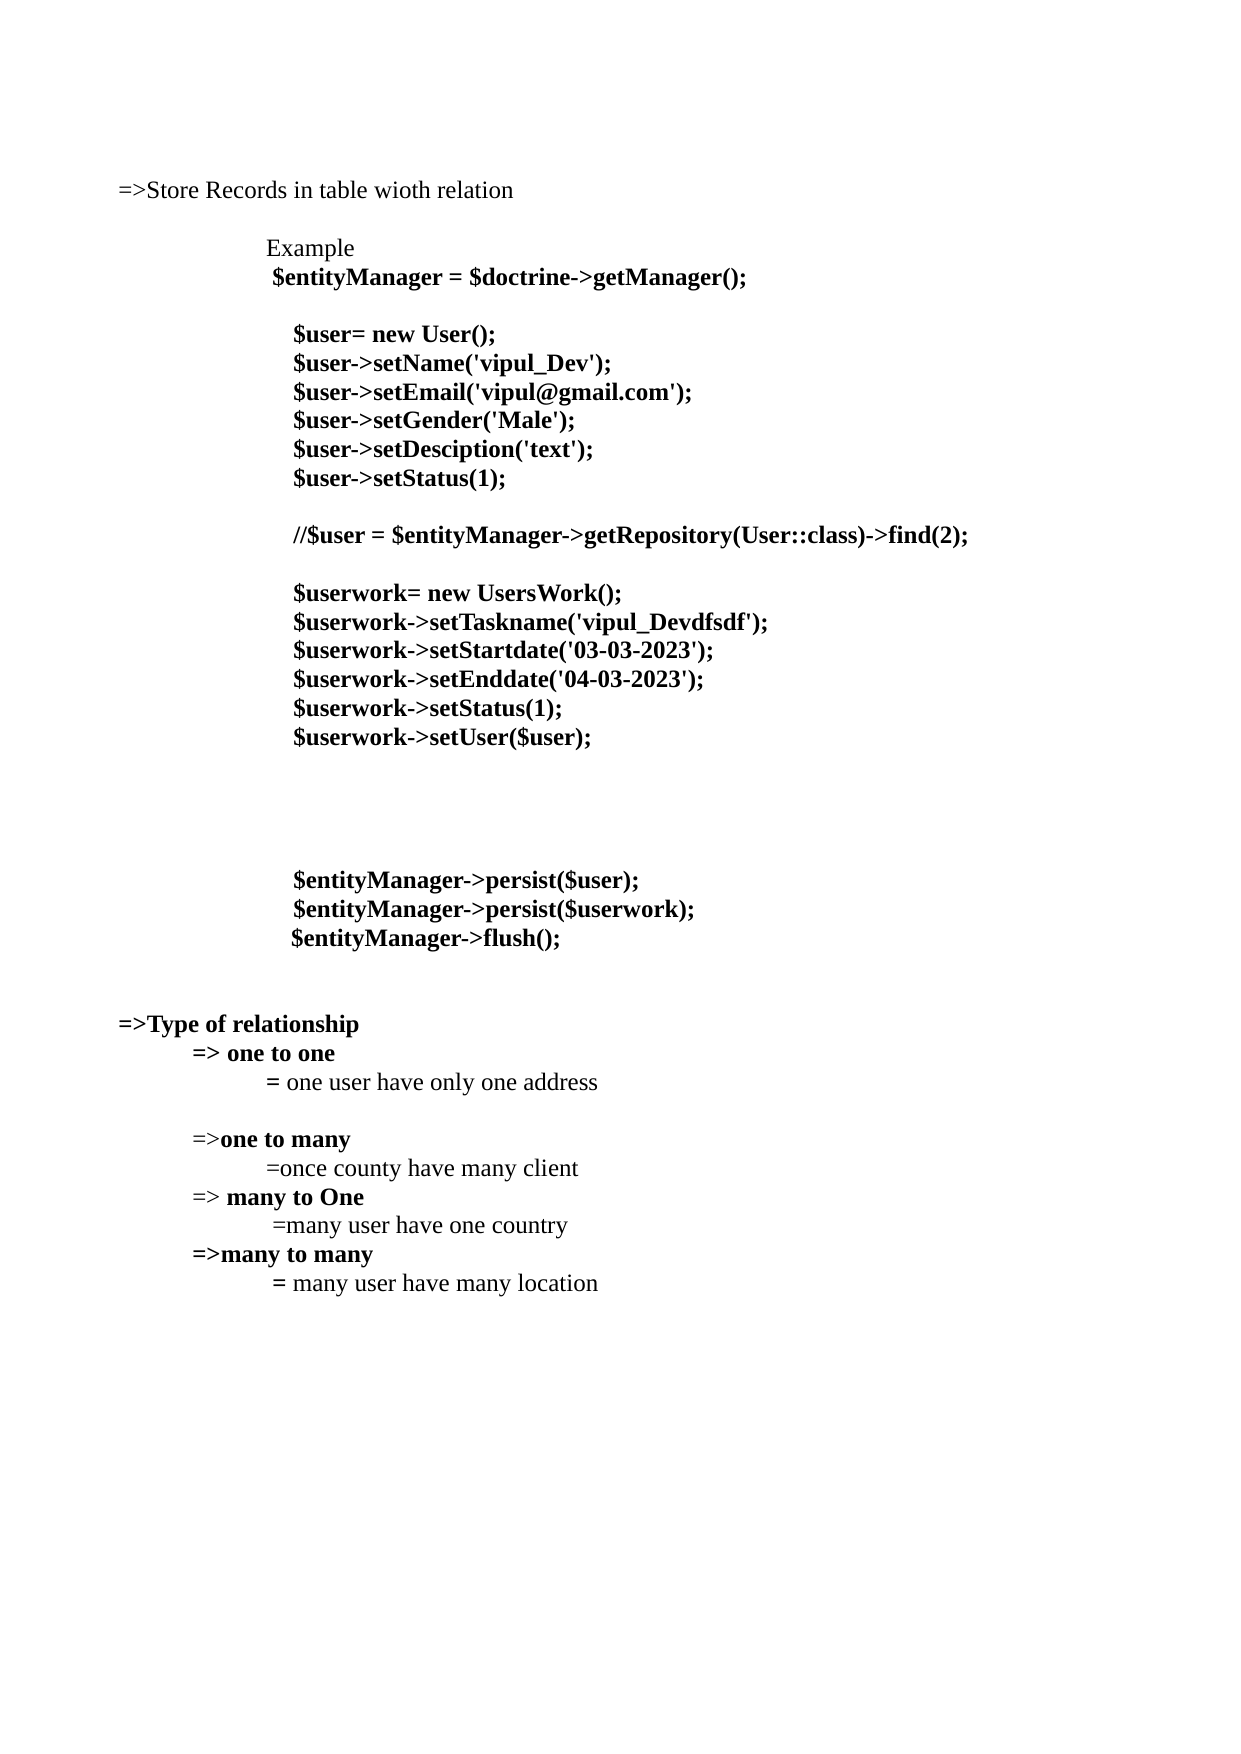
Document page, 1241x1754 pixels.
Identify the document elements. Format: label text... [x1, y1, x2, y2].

text $userwork->setStartdate('03-03-2023'); [118, 636, 1122, 664]
text => one to one [118, 1038, 1122, 1067]
text $user->setDesciption('text'); [118, 434, 1122, 463]
text $user->setStatus(1); [118, 463, 1122, 492]
text $userwork= new UsersWork(); [118, 578, 1122, 607]
text $entityManager->persist($user); [118, 866, 1122, 894]
text => many to One [118, 1182, 1122, 1211]
text =many user have one country [118, 1211, 1122, 1239]
text $user= new User(); [118, 319, 1122, 348]
text $entityManager = $doctrine->getManager(); [118, 262, 1122, 291]
text $user->setEmail('vipul@gmail.com'); [118, 377, 1122, 406]
text $user->setGender('Male'); [118, 406, 1122, 434]
text $userwork->setEnddate('04-03-2023'); [118, 664, 1122, 693]
text $user->setName('vipul_Dev'); [118, 348, 1122, 377]
text $userwork->setStatus(1); [118, 693, 1122, 722]
text =>one to many [118, 1124, 1122, 1153]
text = many user have many location [118, 1268, 1122, 1297]
text //$user = $entityManager->getRepository(User::class)->find(2); [118, 521, 1122, 549]
text = one user have only one address [118, 1067, 1122, 1096]
text =once county have many client [118, 1153, 1122, 1182]
text Example [118, 233, 1122, 262]
text $entityManager->persist($userwork); [118, 894, 1122, 923]
text $userwork->setTaskname('vipul_Devdfsdf'); [118, 607, 1122, 636]
text =>Type of relationship [118, 1009, 1122, 1038]
text $userwork->setUser($user); [118, 722, 1122, 751]
text =>Store Records in table wioth relation [118, 176, 1122, 204]
text $entityManager->flush(); [118, 923, 1122, 952]
text =>many to many [118, 1239, 1122, 1268]
